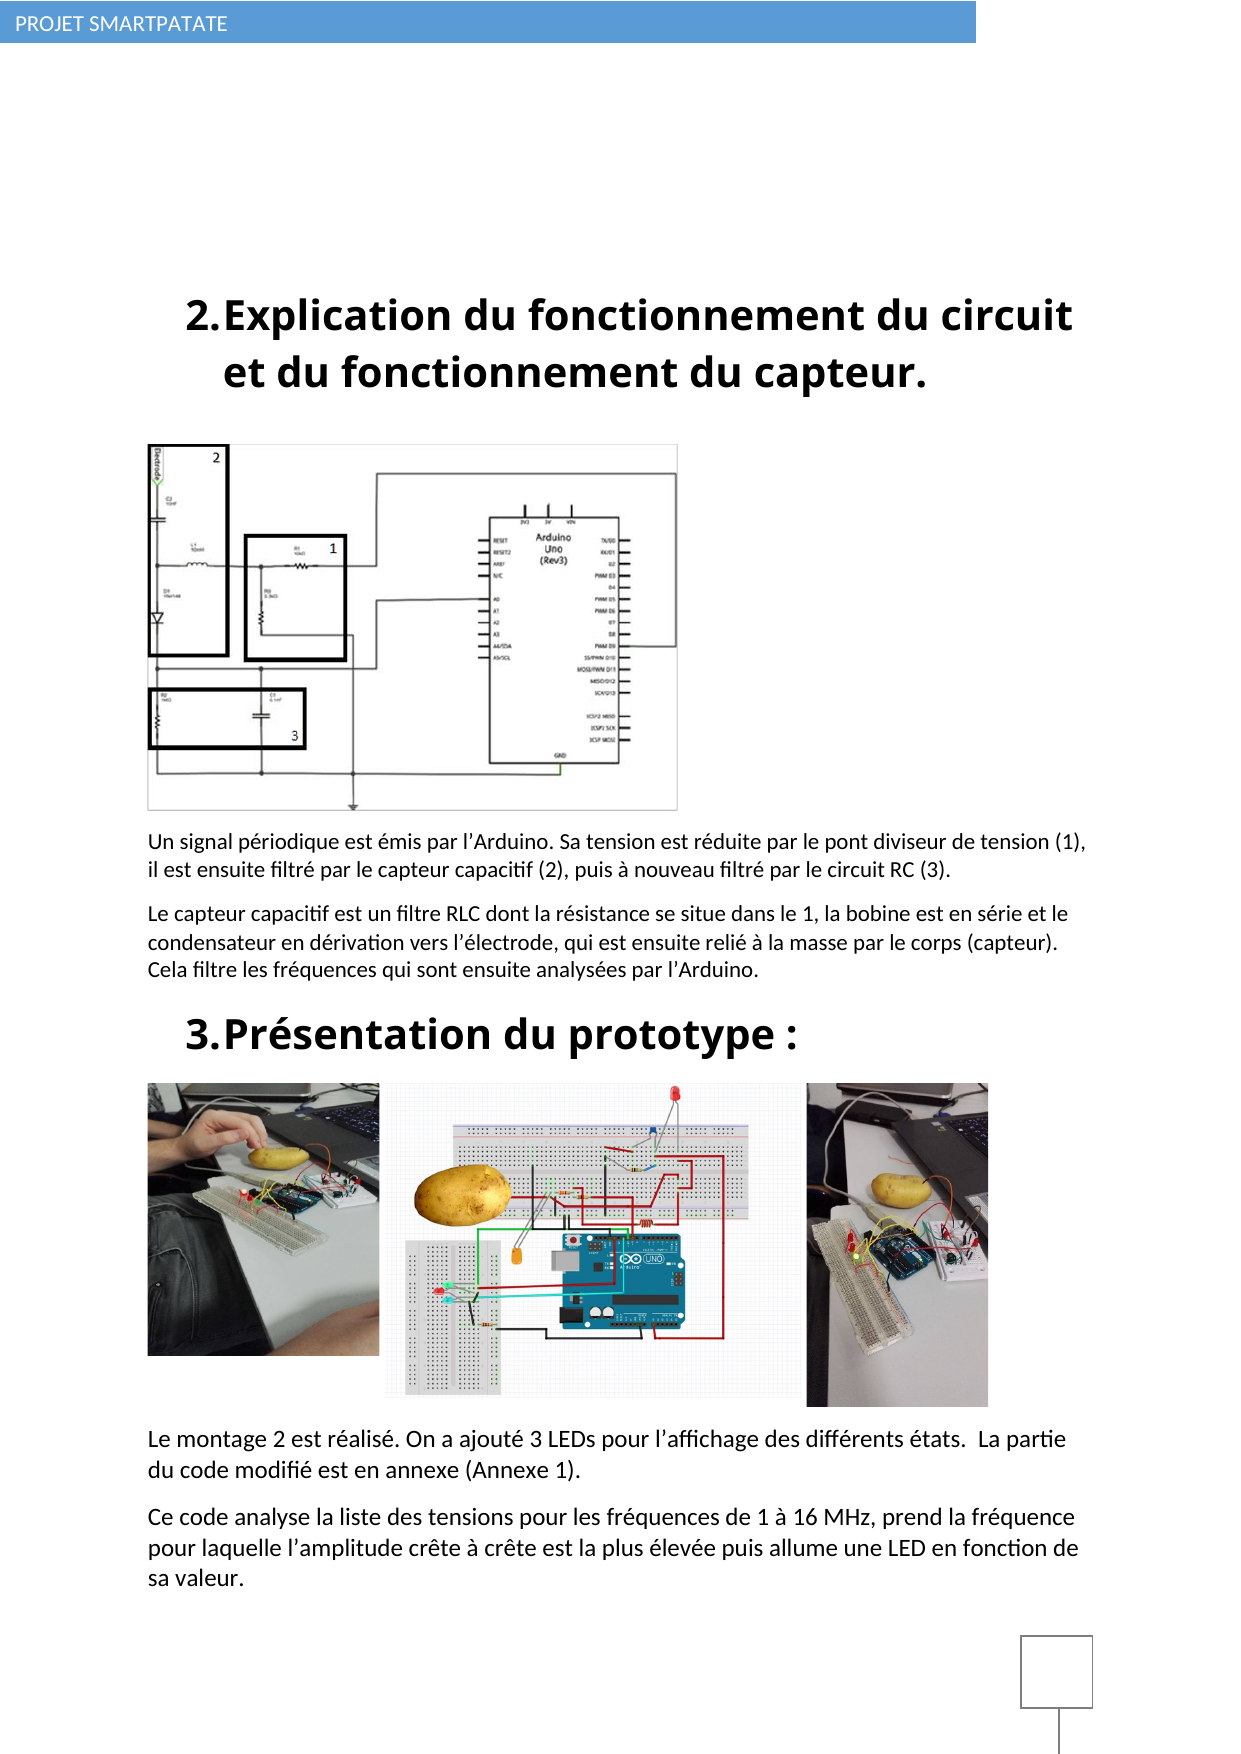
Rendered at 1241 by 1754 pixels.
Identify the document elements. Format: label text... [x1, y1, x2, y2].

text Le capteur capacitif est un filtre RLC dont la résistance se situe dans le 1, la bobine est en série et le condensateur en dérivation vers l’électrode, qui est ensuite relié à la masse par le corps (capteur). Cela filtre les fréquences qui sont ensuite analysées par l’Arduino. [148, 899, 1093, 984]
text Le montage 2 est réalisé. On a ajouté 3 LEDs pour l’affichage des différents états. La partie du code modifié est en annexe (Annexe 1). [148, 1423, 1093, 1484]
subtitle Présentation du prototype : [185, 1004, 1093, 1061]
text Ce code analyse la liste des tensions pour les fréquences de 1 à 16 MHz, prend la fréquence pour laquelle l’amplitude crête à crête est la plus élevée puis allume une LED en fonction de sa valeur. [148, 1501, 1093, 1593]
subtitle Explication du fonctionnement du circuit et du fonctionnement du capteur. [185, 286, 1093, 399]
text Un signal périodique est émis par l’Arduino. Sa tension est réduite par le pont diviseur de tension (1), il est ensuite filtré par le capteur capacitif (2), puis à nouveau filtré par le circuit RC (3). [148, 827, 1093, 883]
